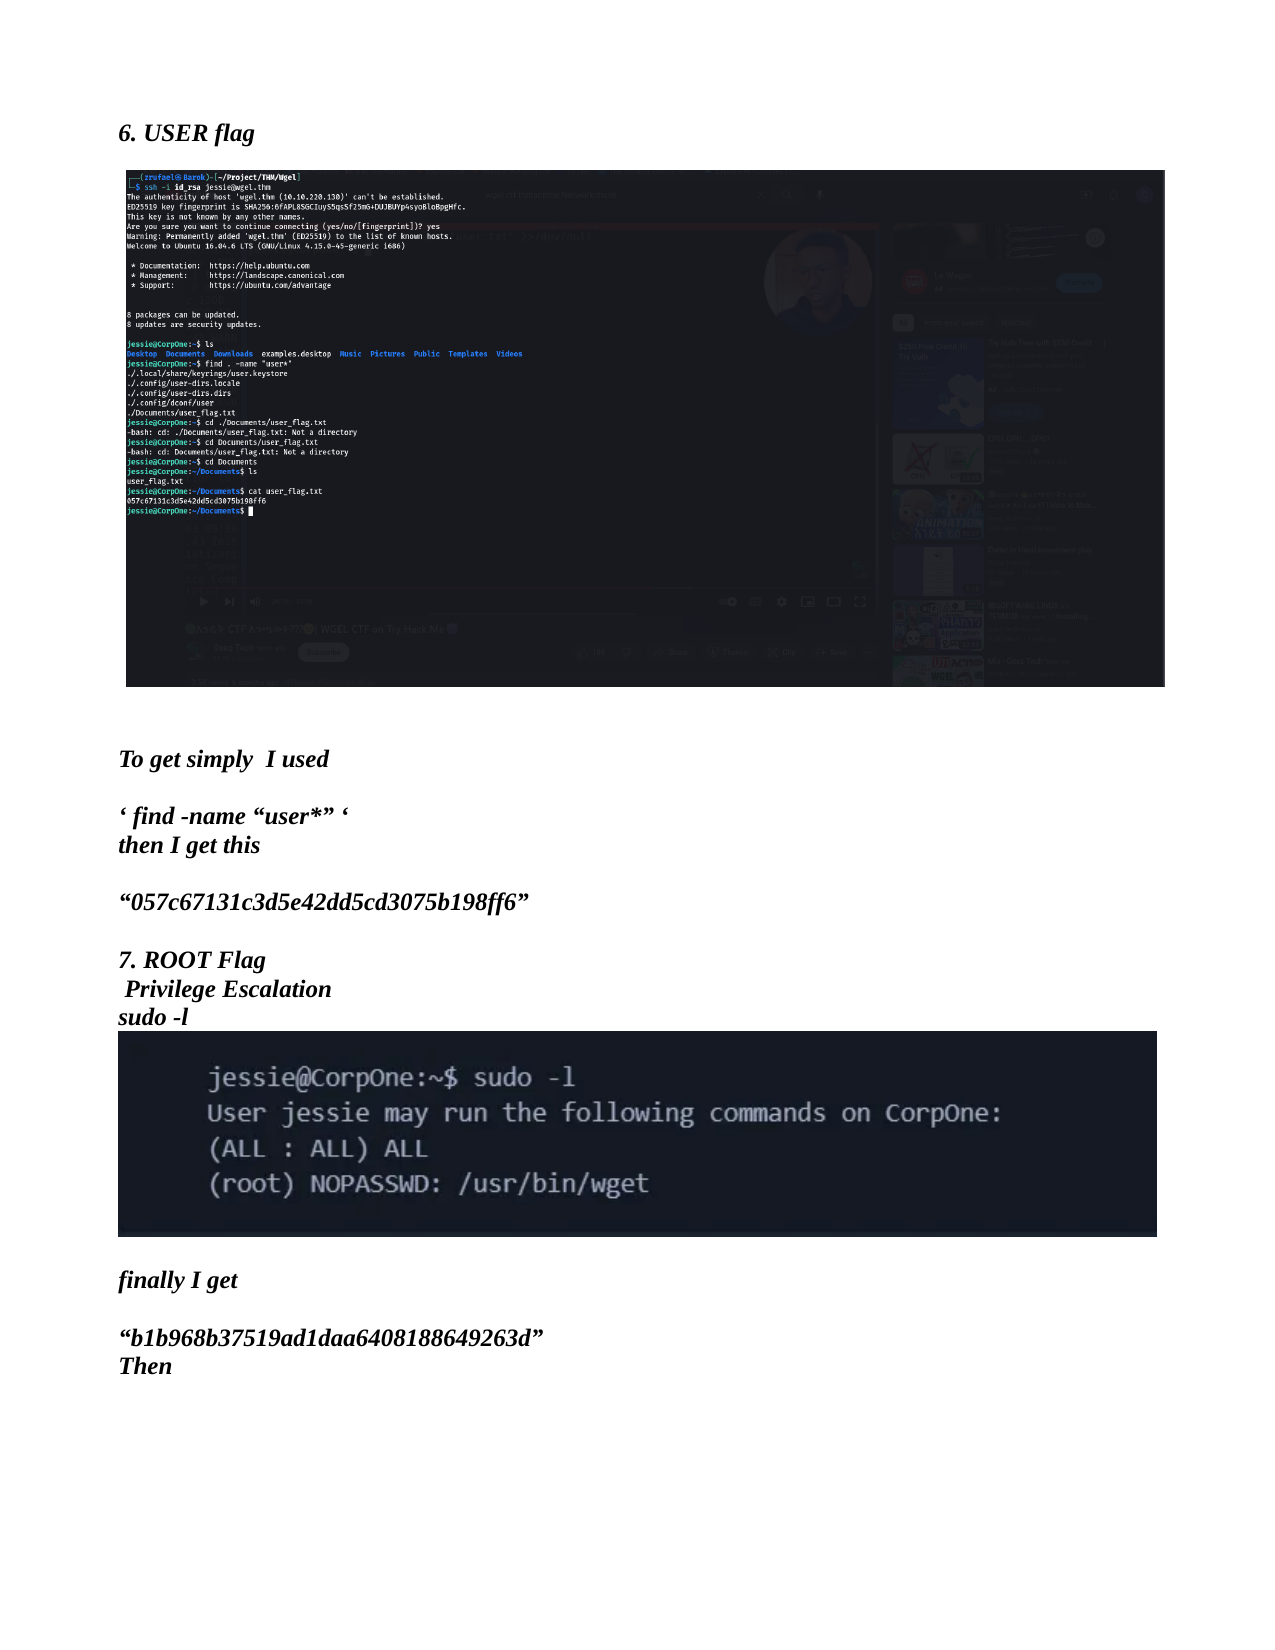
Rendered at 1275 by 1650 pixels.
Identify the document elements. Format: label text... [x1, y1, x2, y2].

picture [118, 1031, 1157, 1237]
text then I get this [118, 830, 1157, 859]
text ‘ find -name “user*” ‘ [118, 801, 1157, 830]
text Then [118, 1351, 1157, 1380]
text To get simply I used [118, 744, 1157, 772]
text Privilege Escalation [118, 974, 1157, 1002]
text 6. USER flag [118, 118, 1157, 147]
text 7. ROOT Flag [118, 945, 1157, 974]
text “b1b968b37519ad1daa6408188649263d” [118, 1323, 1157, 1351]
text “057c67131c3d5e42dd5cd3075b198ff6” [118, 887, 1157, 916]
picture [126, 170, 1165, 687]
text finally I get [118, 1265, 1157, 1294]
text sudo -l [118, 1002, 1157, 1031]
